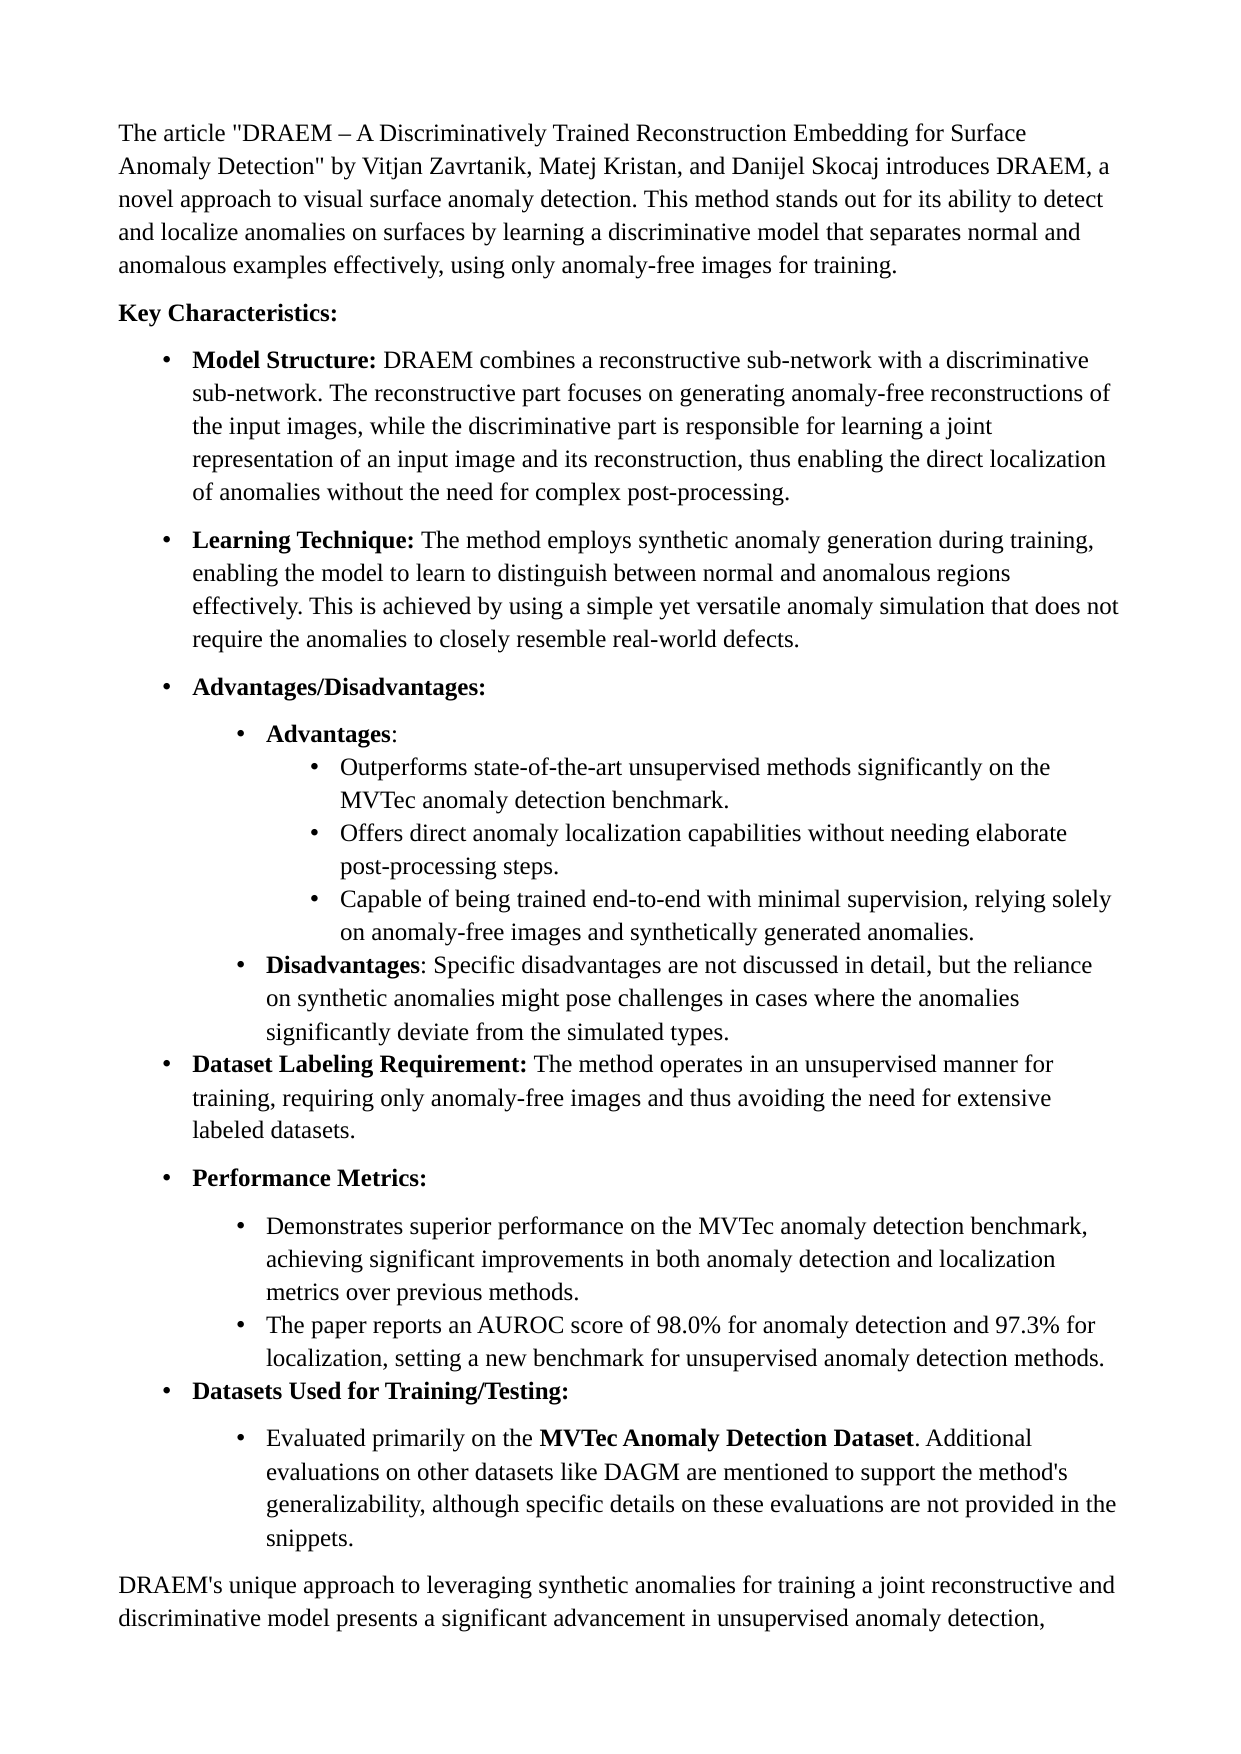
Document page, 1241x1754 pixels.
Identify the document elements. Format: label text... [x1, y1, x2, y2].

list The paper reports an AUROC score of 98.0% for anomaly detection and 97.3% for localization, setting a new benchmark for unsupervised anomaly detection methods. [236, 1310, 1122, 1372]
list Advantages: [236, 719, 1122, 748]
list Datasets Used for Training/Testing: [162, 1376, 1122, 1405]
list Offers direct anomaly localization capabilities without needing elaborate post-processing steps. [310, 818, 1122, 880]
list Capable of being trained end-to-end with minimal supervision, relying solely on anomaly-free images and synthetically generated anomalies. [310, 884, 1122, 946]
list Evaluated primarily on the MVTec Anomaly Detection Dataset. Additional evaluations on other datasets like DAGM are mentioned to support the method's generalizability, although specific details on these evaluations are not provided in the snippets. [236, 1423, 1122, 1551]
list Outperforms state-of-the-art unsupervised methods significantly on the MVTec anomaly detection benchmark. [310, 752, 1122, 814]
list Demonstrates superior performance on the MVTec anomaly detection benchmark, achieving significant improvements in both anomaly detection and localization metrics over previous methods. [236, 1211, 1122, 1306]
list Dataset Labeling Requirement: The method operates in an unsupervised manner for training, requiring only anomaly-free images and thus avoiding the need for extensive labeled datasets. [162, 1049, 1122, 1144]
list Disadvantages: Specific disadvantages are not discussed in detail, but the reliance on synthetic anomalies might pose challenges in cases where the anomalies significantly deviate from the simulated types. [236, 951, 1122, 1045]
text Key Characteristics: [118, 298, 1122, 327]
list Performance Metrics: [162, 1163, 1122, 1192]
text The article "DRAEM – A Discriminatively Trained Reconstruction Embedding for Surface Anomaly Detection" by Vitjan Zavrtanik, Matej Kristan, and Danijel Skocaj introduces DRAEM, a novel approach to visual surface anomaly detection. This method stands out for its ability to detect and localize anomalies on surfaces by learning a discriminative model that separates normal and anomalous examples effectively, using only anomaly-free images for training. [118, 118, 1122, 279]
list Learning Technique: The method employs synthetic anomaly generation during training, enabling the model to learn to distinguish between normal and anomalous regions effectively. This is achieved by using a simple yet versatile anomaly simulation that does not require the anomalies to closely resemble real-world defects. [162, 525, 1122, 653]
text DRAEM's unique approach to leveraging synthetic anomalies for training a joint reconstructive and discriminative model presents a significant advancement in unsupervised anomaly detection, [118, 1570, 1122, 1632]
list Advantages/Disadvantages: [162, 672, 1122, 701]
list Model Structure: DRAEM combines a reconstructive sub-network with a discriminative sub-network. The reconstructive part focuses on generating anomaly-free reconstructions of the input images, while the discriminative part is responsible for learning a joint representation of an input image and its reconstruction, thus enabling the direct localization of anomalies without the need for complex post-processing. [162, 345, 1122, 506]
